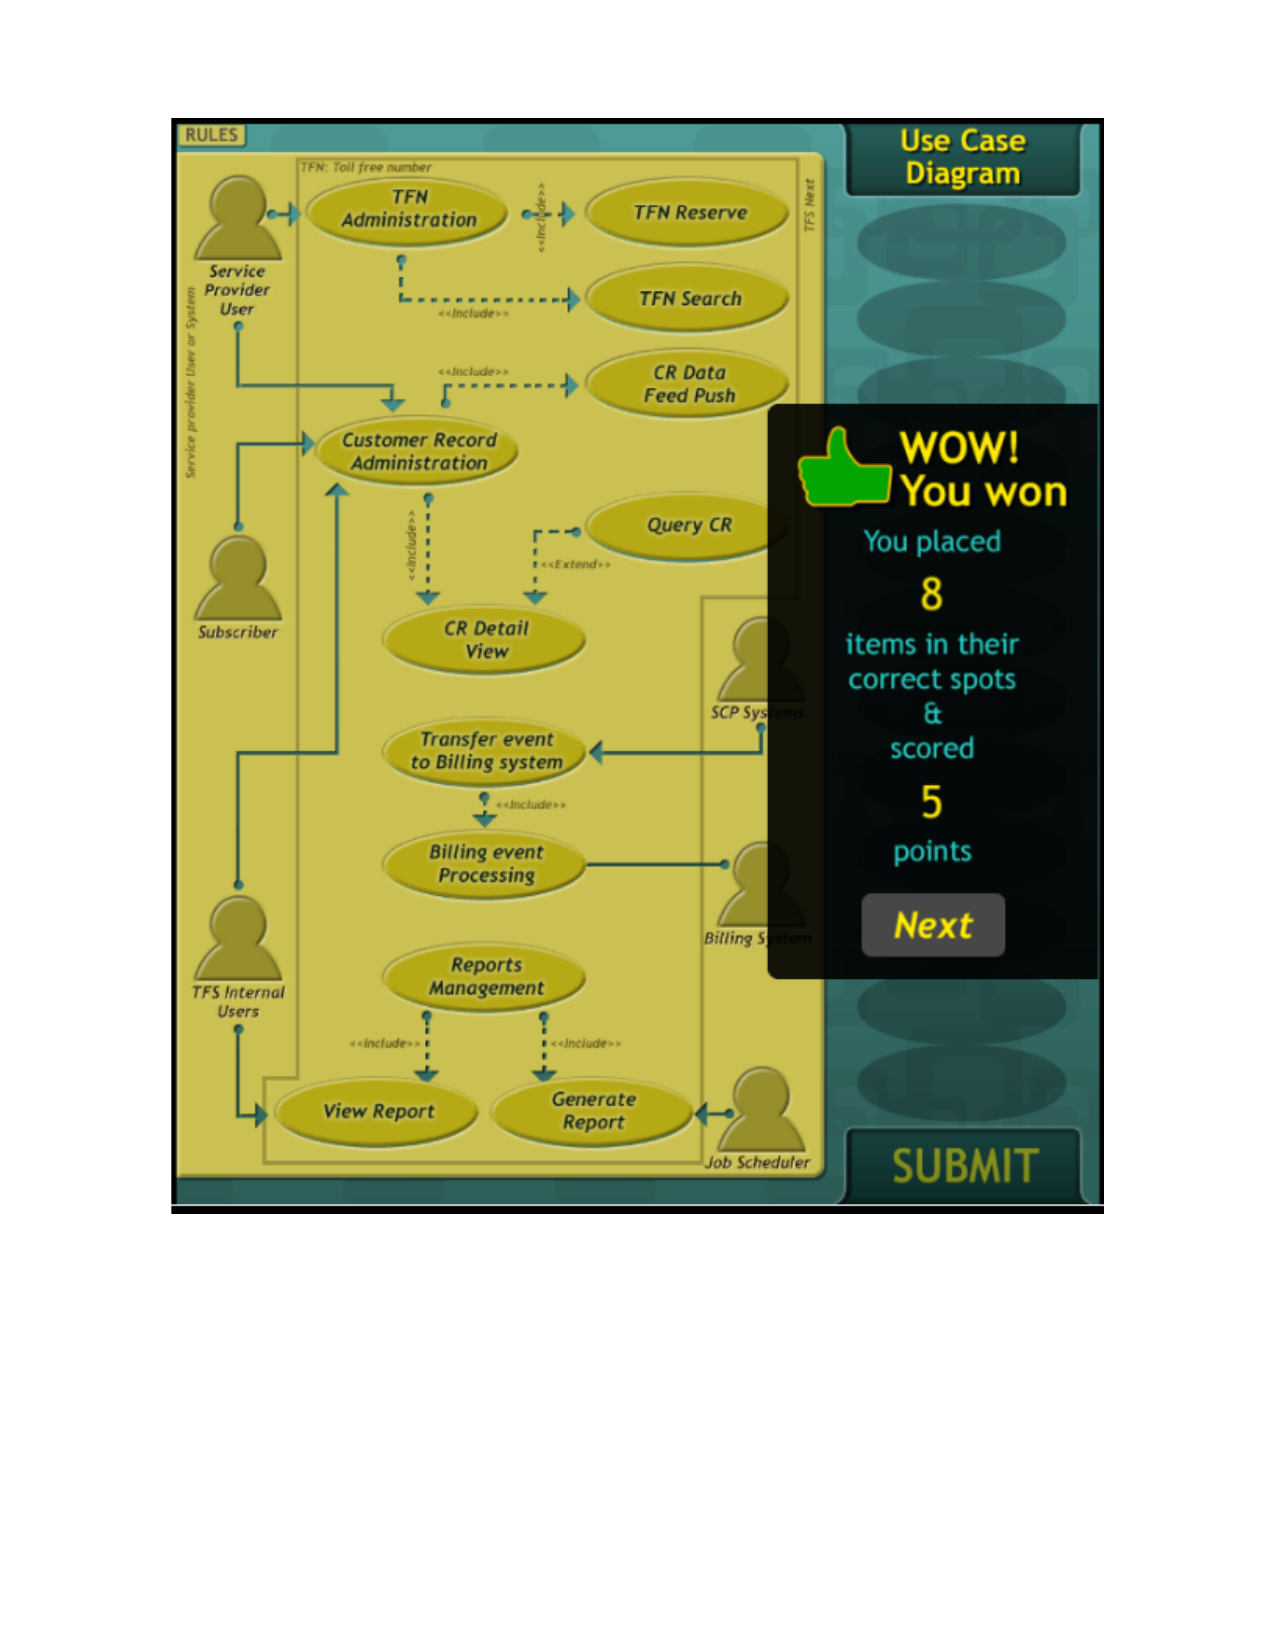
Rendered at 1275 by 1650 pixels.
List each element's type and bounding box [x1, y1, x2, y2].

picture [171, 118, 1104, 1214]
